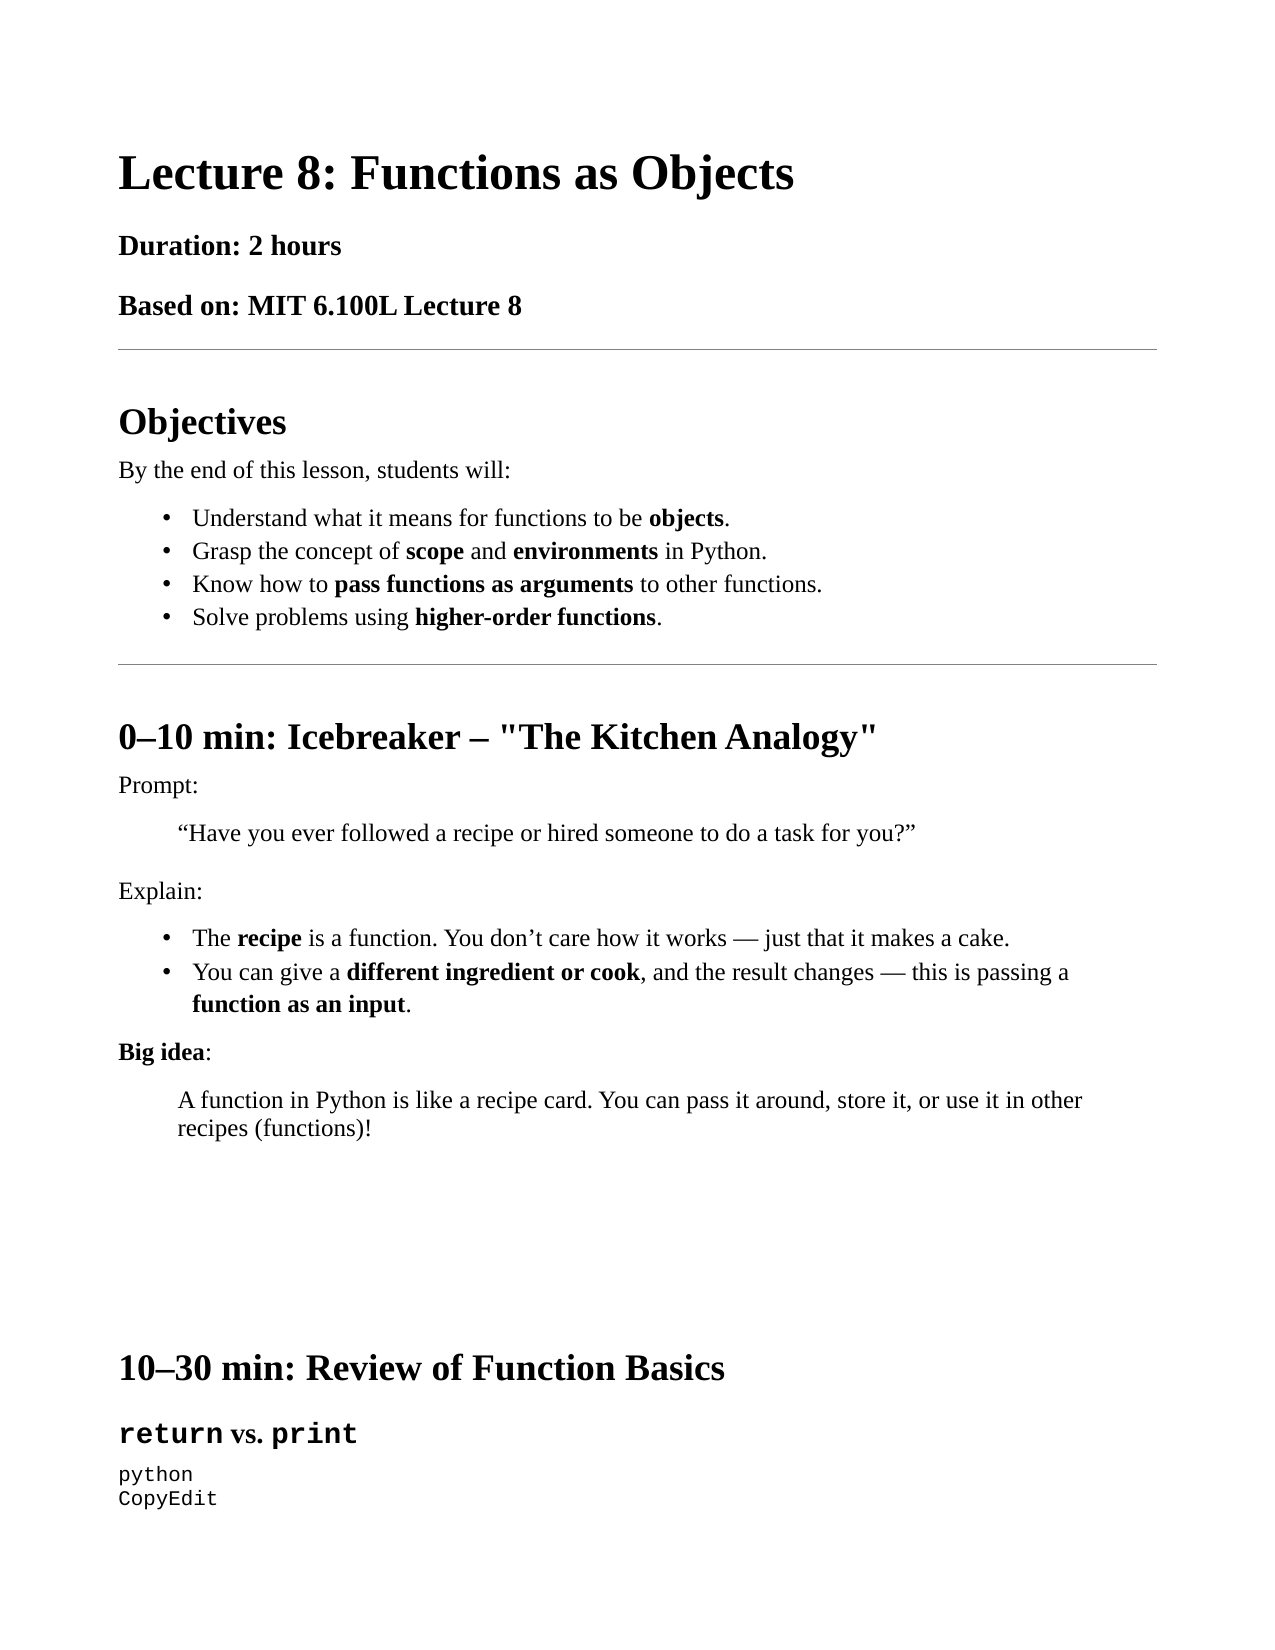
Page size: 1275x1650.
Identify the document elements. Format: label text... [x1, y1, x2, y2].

text python [118, 1464, 1157, 1488]
subtitle return vs. print [118, 1416, 1157, 1452]
list Understand what it means for functions to be objects. [162, 503, 1157, 531]
text A function in Python is like a recipe card. You can pass it around, store it, or use it in other recipes (functions)! [177, 1085, 1098, 1142]
list You can give a different ingredient or cook, and the result changes — this is passing a function as an input. [162, 957, 1157, 1018]
text Big idea: [118, 1037, 1157, 1066]
text CopyEdit [118, 1488, 1157, 1512]
list Know how to pass functions as arguments to other functions. [162, 569, 1157, 597]
subtitle Duration: 2 hours [118, 228, 1157, 261]
subtitle Objectives [118, 399, 1157, 443]
subtitle Lecture 8: Functions as Objects [118, 143, 1157, 201]
text By the end of this lesson, students will: [118, 455, 1157, 484]
text “Have you ever followed a recipe or hired someone to do a task for you?” [177, 818, 1098, 846]
list Solve problems using higher-order functions. [162, 602, 1157, 631]
list The recipe is a function. You don’t care how it works — just that it makes a cake. [162, 923, 1157, 952]
subtitle 0–10 min: Icebreaker – "The Kitchen Analogy" [118, 714, 1157, 758]
text Explain: [118, 876, 1157, 905]
list Grasp the concept of scope and environments in Python. [162, 536, 1157, 564]
text Prompt: [118, 770, 1157, 799]
subtitle 10–30 min: Review of Function Basics [118, 1346, 1157, 1389]
subtitle Based on: MIT 6.100L Lecture 8 [118, 288, 1157, 322]
